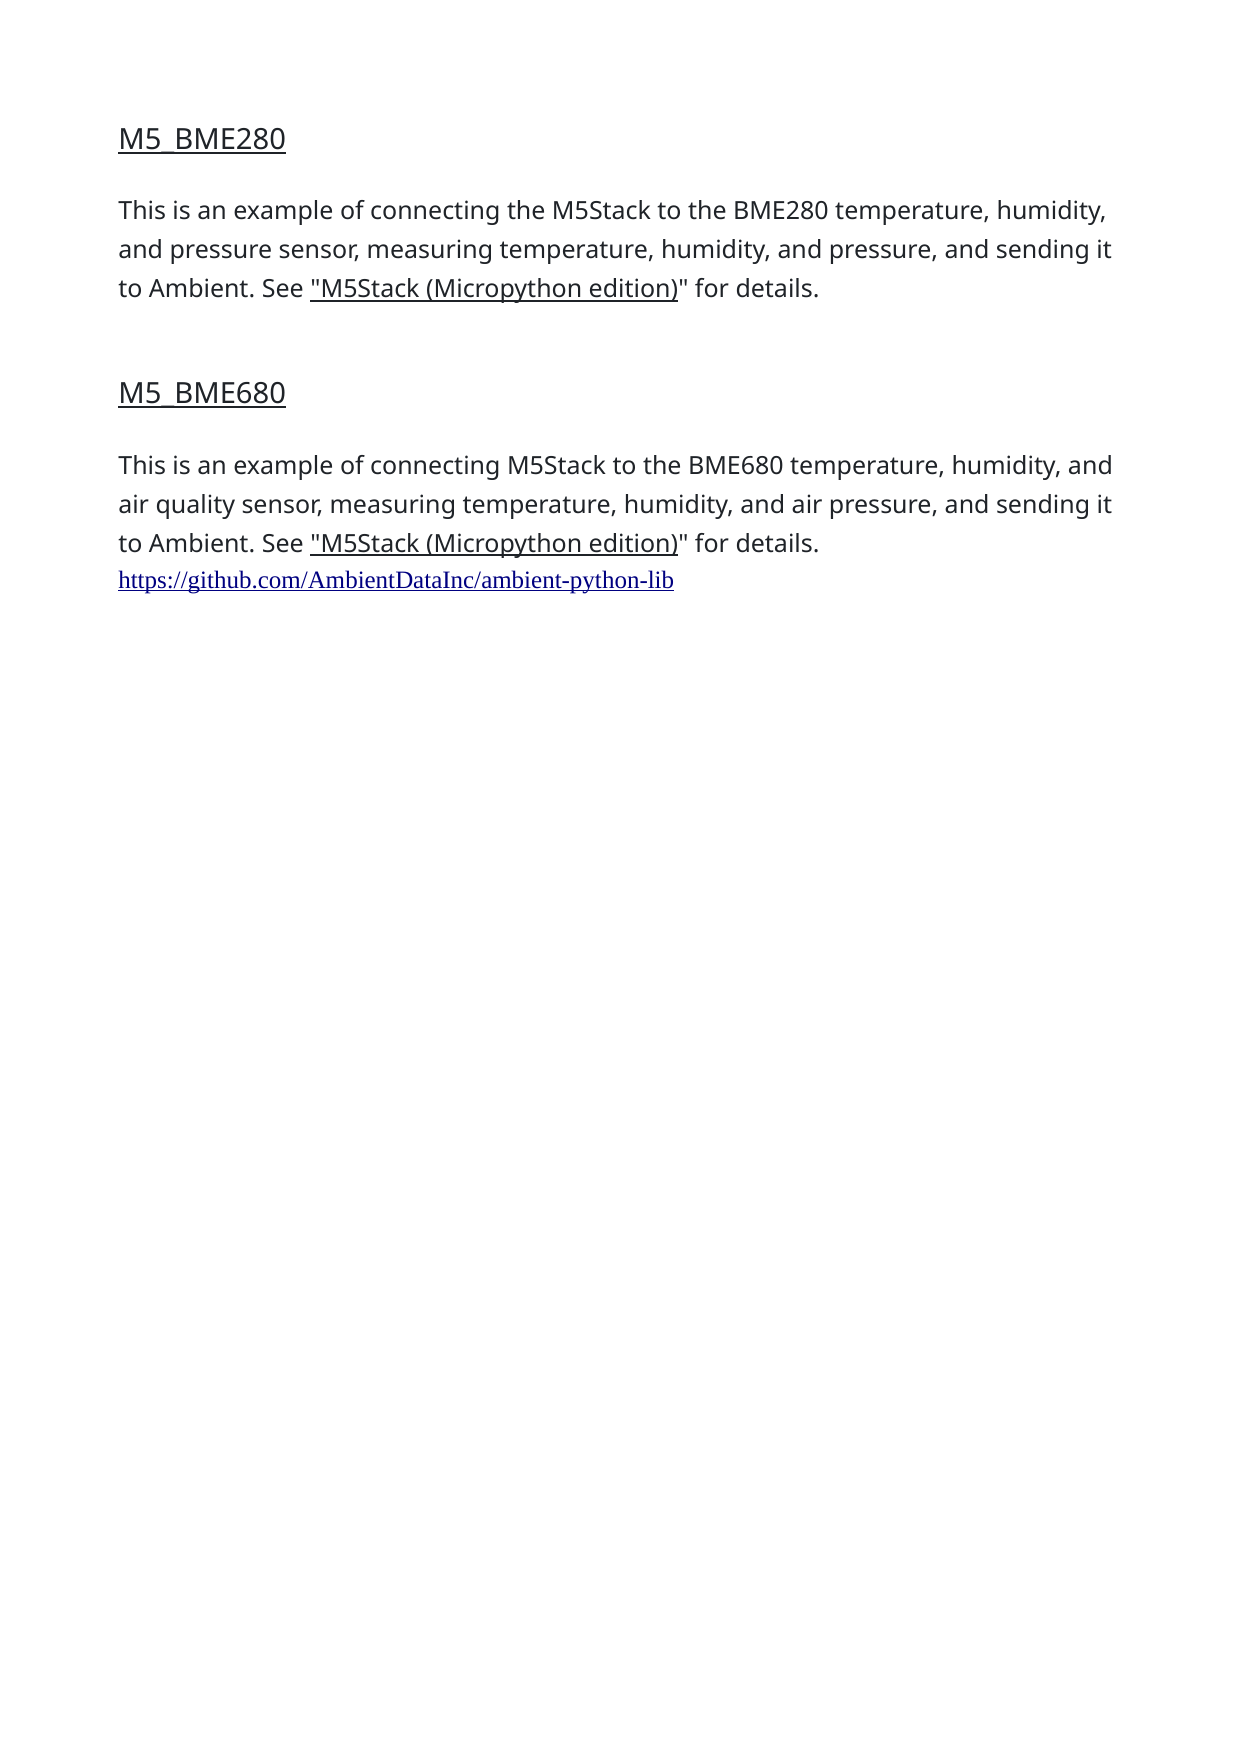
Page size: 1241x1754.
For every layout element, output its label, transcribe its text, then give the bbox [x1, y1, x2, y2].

text This is an example of connecting the M5Stack to the BME280 temperature, humidity, and pressure sensor, measuring temperature, humidity, and pressure, and sending it to Ambient. See "M5Stack (Micropython edition)" for details. [118, 193, 1122, 305]
subtitle M5_BME680 [118, 373, 1122, 412]
text This is an example of connecting M5Stack to the BME680 temperature, humidity, and air quality sensor, measuring temperature, humidity, and air pressure, and sending it to Ambient. See "M5Stack (Micropython edition)" for details. [118, 447, 1122, 560]
text https://github.com/AmbientDataInc/ambient-python-lib [118, 565, 1122, 593]
subtitle M5_BME280 [118, 118, 1122, 158]
